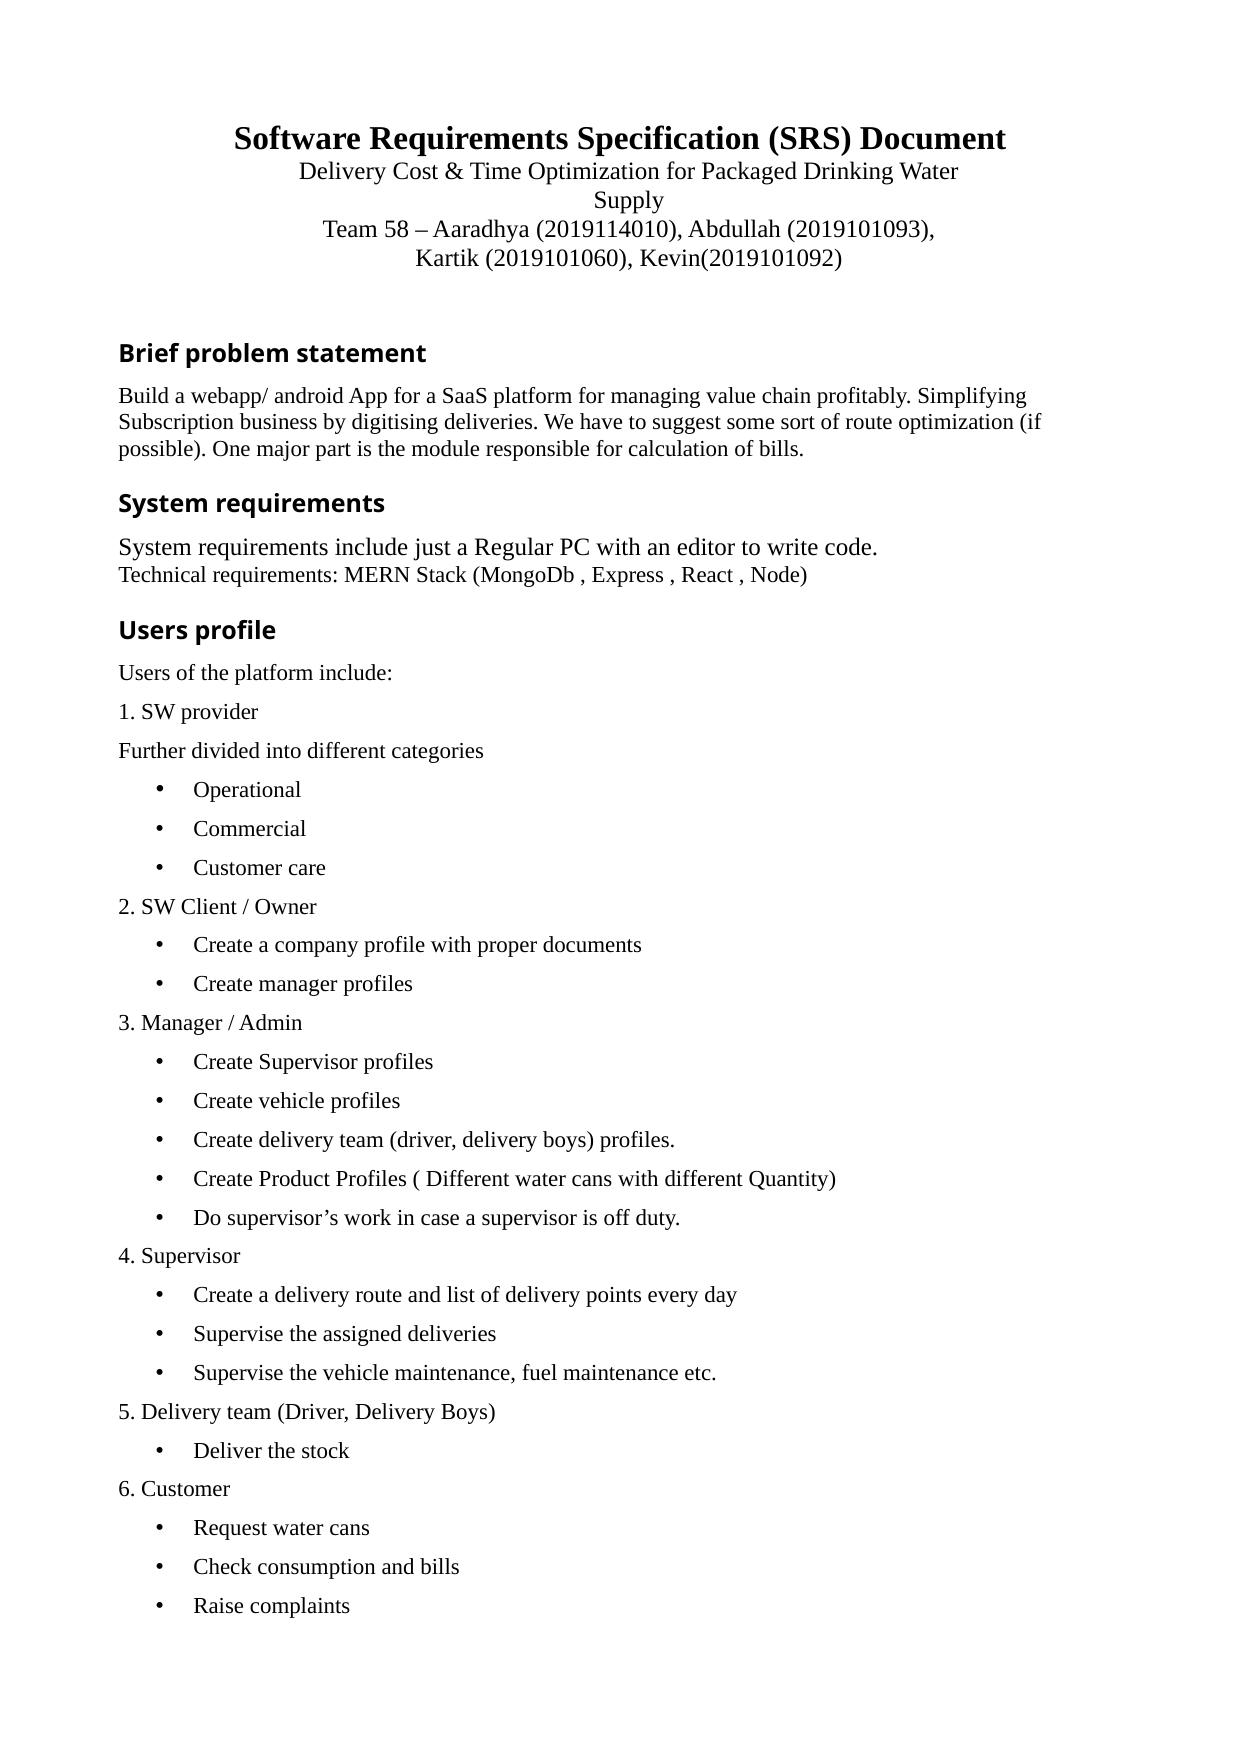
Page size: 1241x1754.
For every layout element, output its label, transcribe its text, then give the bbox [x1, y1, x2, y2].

list Supervise the vehicle maintenance, fuel maintenance etc. [156, 1359, 1122, 1385]
list Create a delivery route and list of delivery points every day [156, 1281, 1122, 1308]
text 5. Delivery team (Driver, Delivery Boys) [118, 1398, 1122, 1424]
text 2. SW Client / Owner [118, 893, 1122, 919]
text 1. SW provider [118, 698, 1122, 724]
subtitle System requirements [118, 486, 1122, 520]
text Technical requirements: MERN Stack (MongoDb , Express , React , Node) [118, 561, 1122, 588]
text 3. Manager / Admin [118, 1009, 1122, 1036]
list Create delivery team (driver, delivery boys) profiles. [156, 1126, 1122, 1152]
list Create vehicle profiles [156, 1087, 1122, 1113]
text Build a webapp/ android App for a SaaS platform for managing value chain profitably. Simplifying Subscription business by digitising deliveries. We have to suggest some sort of route optimization (if possible). One major part is the module responsible for calculation of bills. [118, 382, 1122, 461]
list Request water cans [156, 1514, 1122, 1541]
text 6. Customer [118, 1476, 1122, 1502]
list Check consumption and bills [156, 1553, 1122, 1579]
list Customer care [156, 854, 1122, 880]
list Create Product Profiles ( Different water cans with different Quantity) [156, 1165, 1122, 1191]
table_header [273, 156, 290, 271]
subtitle Brief problem statement [118, 335, 1122, 369]
list Do supervisor’s work in case a supervisor is off duty. [156, 1203, 1122, 1230]
list Raise complaints [156, 1592, 1122, 1618]
table_header Delivery Cost & Time Optimization for Packaged Drinking Water Supply Team 58 – Aaradhya (2019114010), Abdullah (2019101093), Kartik (2019101060), Kevin(2019101092) [290, 156, 967, 271]
list Commercial [156, 815, 1122, 841]
subtitle Users profile [118, 613, 1122, 647]
text Software Requirements Specification (SRS) Document [118, 118, 1122, 156]
text 4. Supervisor [118, 1242, 1122, 1269]
list Create manager profiles [156, 970, 1122, 997]
list Supervise the assigned deliveries [156, 1320, 1122, 1346]
list Create Supervisor profiles [156, 1048, 1122, 1074]
text Users of the platform include: [118, 659, 1122, 686]
text Further divided into different categories [118, 737, 1122, 763]
list Create a company profile with proper documents [156, 932, 1122, 958]
list Deliver the stock [156, 1437, 1122, 1463]
list Operational [156, 776, 1122, 802]
text System requirements include just a Regular PC with an editor to write code. [118, 532, 1122, 561]
